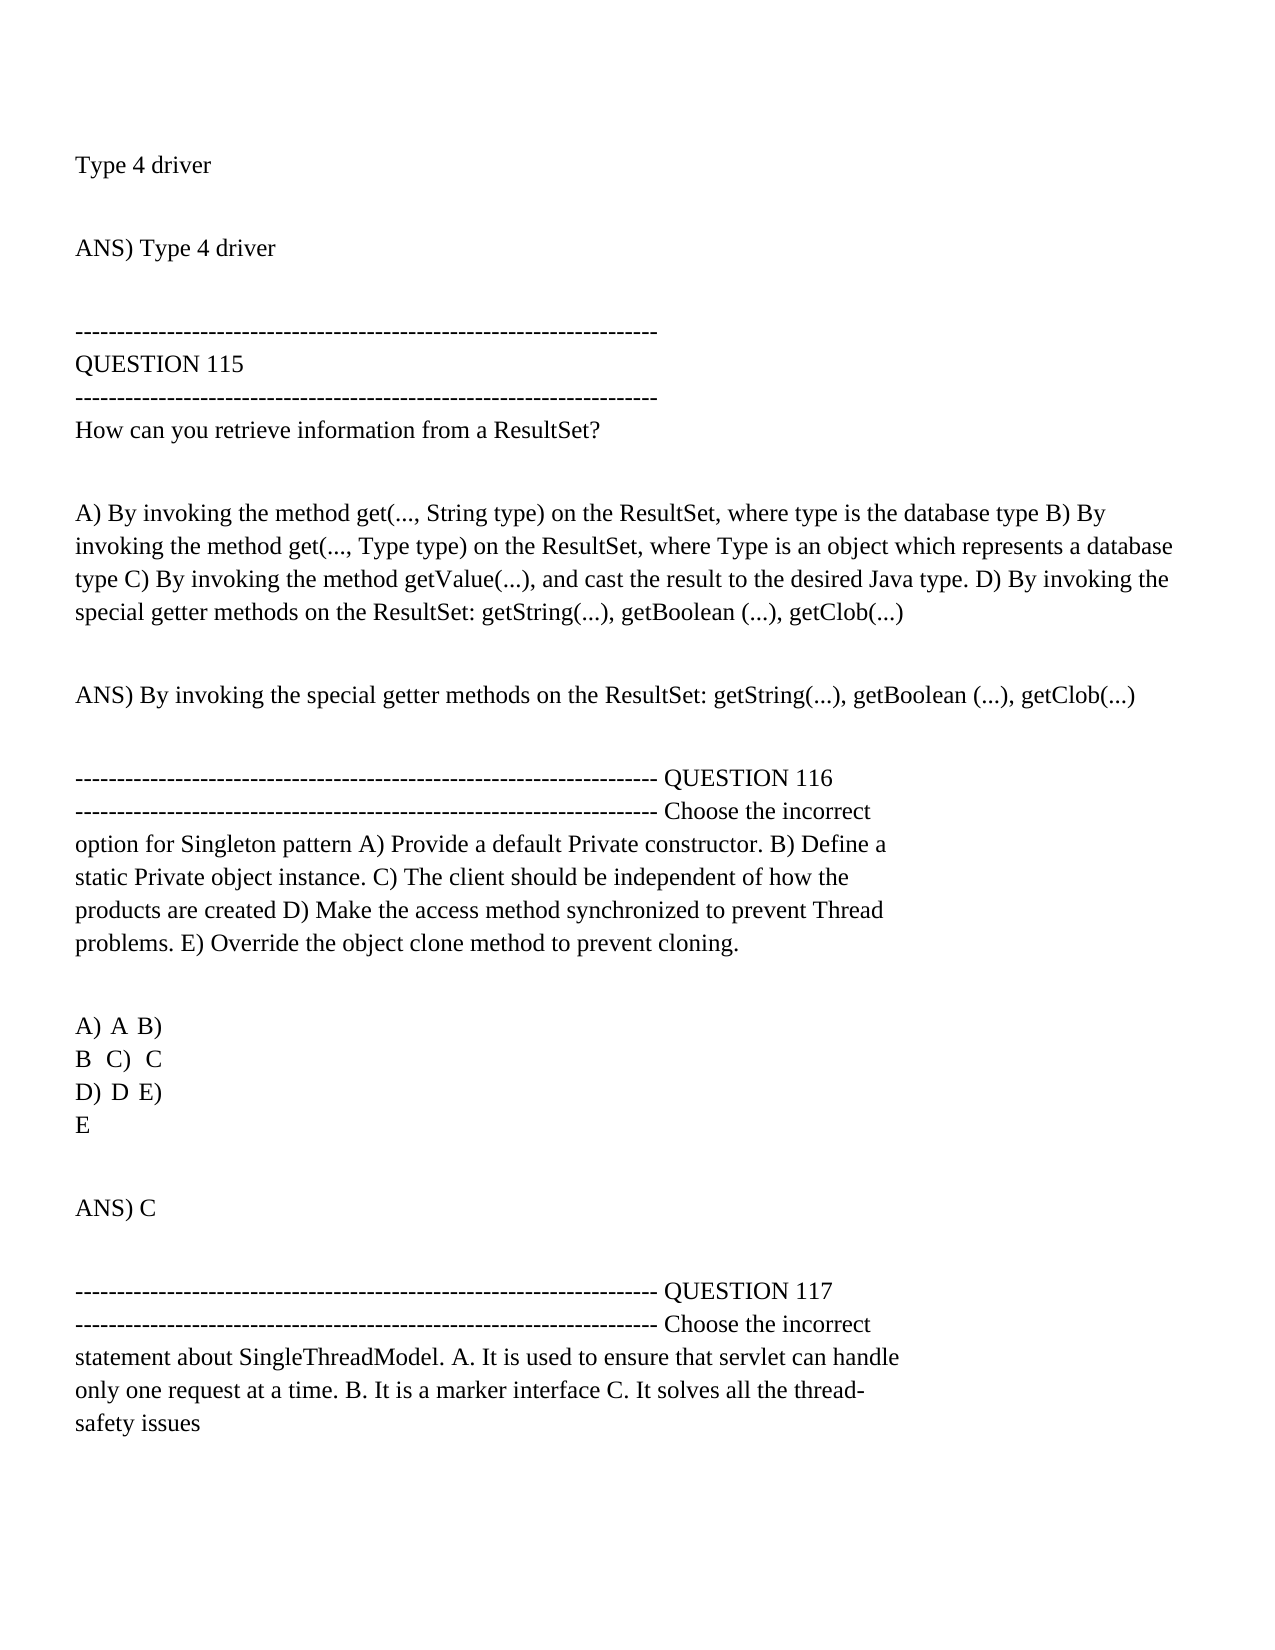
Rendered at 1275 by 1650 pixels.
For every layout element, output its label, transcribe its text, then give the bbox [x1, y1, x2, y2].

text ---------------------------------------------------------------------- QUESTION 116 ---------------------------------------------------------------------- Choose the incorrect option for Singleton pattern A) Provide a default Private constructor. B) Define a static Private object instance. C) The client should be independent of how the products are created D) Make the access method synchronized to prevent Thread problems. E) Override the object clone method to prevent cloning. [75, 763, 897, 957]
text ANS) By invoking the special getter methods on the ResultSet: getString(...), getBoolean (...), getClob(...) [75, 680, 1140, 709]
text Type 4 driver [75, 150, 290, 179]
text A) A B) B C) C D) D E) E [75, 1011, 162, 1139]
text ---------------------------------------------------------------------- QUESTION 117 ---------------------------------------------------------------------- Choose the incorrect statement about SingleThreadModel. A. It is used to ensure that servlet can handle only one request at a time. B. It is a marker interface C. It solves all the thread-safety issues [75, 1276, 912, 1437]
text How can you retrieve information from a ResultSet? [75, 415, 683, 444]
text ANS) Type 4 driver [75, 233, 323, 262]
text ANS) C [75, 1193, 195, 1222]
text A) By invoking the method get(..., String type) on the ResultSet, where type is the database type B) By invoking the method get(..., Type type) on the ResultSet, where Type is an object which represents a database type C) By invoking the method getValue(...), and cast the result to the desired Java type. D) By invoking the special getter methods on the ResultSet: getString(...), getBoolean (...), getClob(...) [75, 498, 1173, 626]
text ---------------------------------------------------------------------- QUESTION 115 ---------------------------------------------------------------------- [75, 316, 693, 411]
